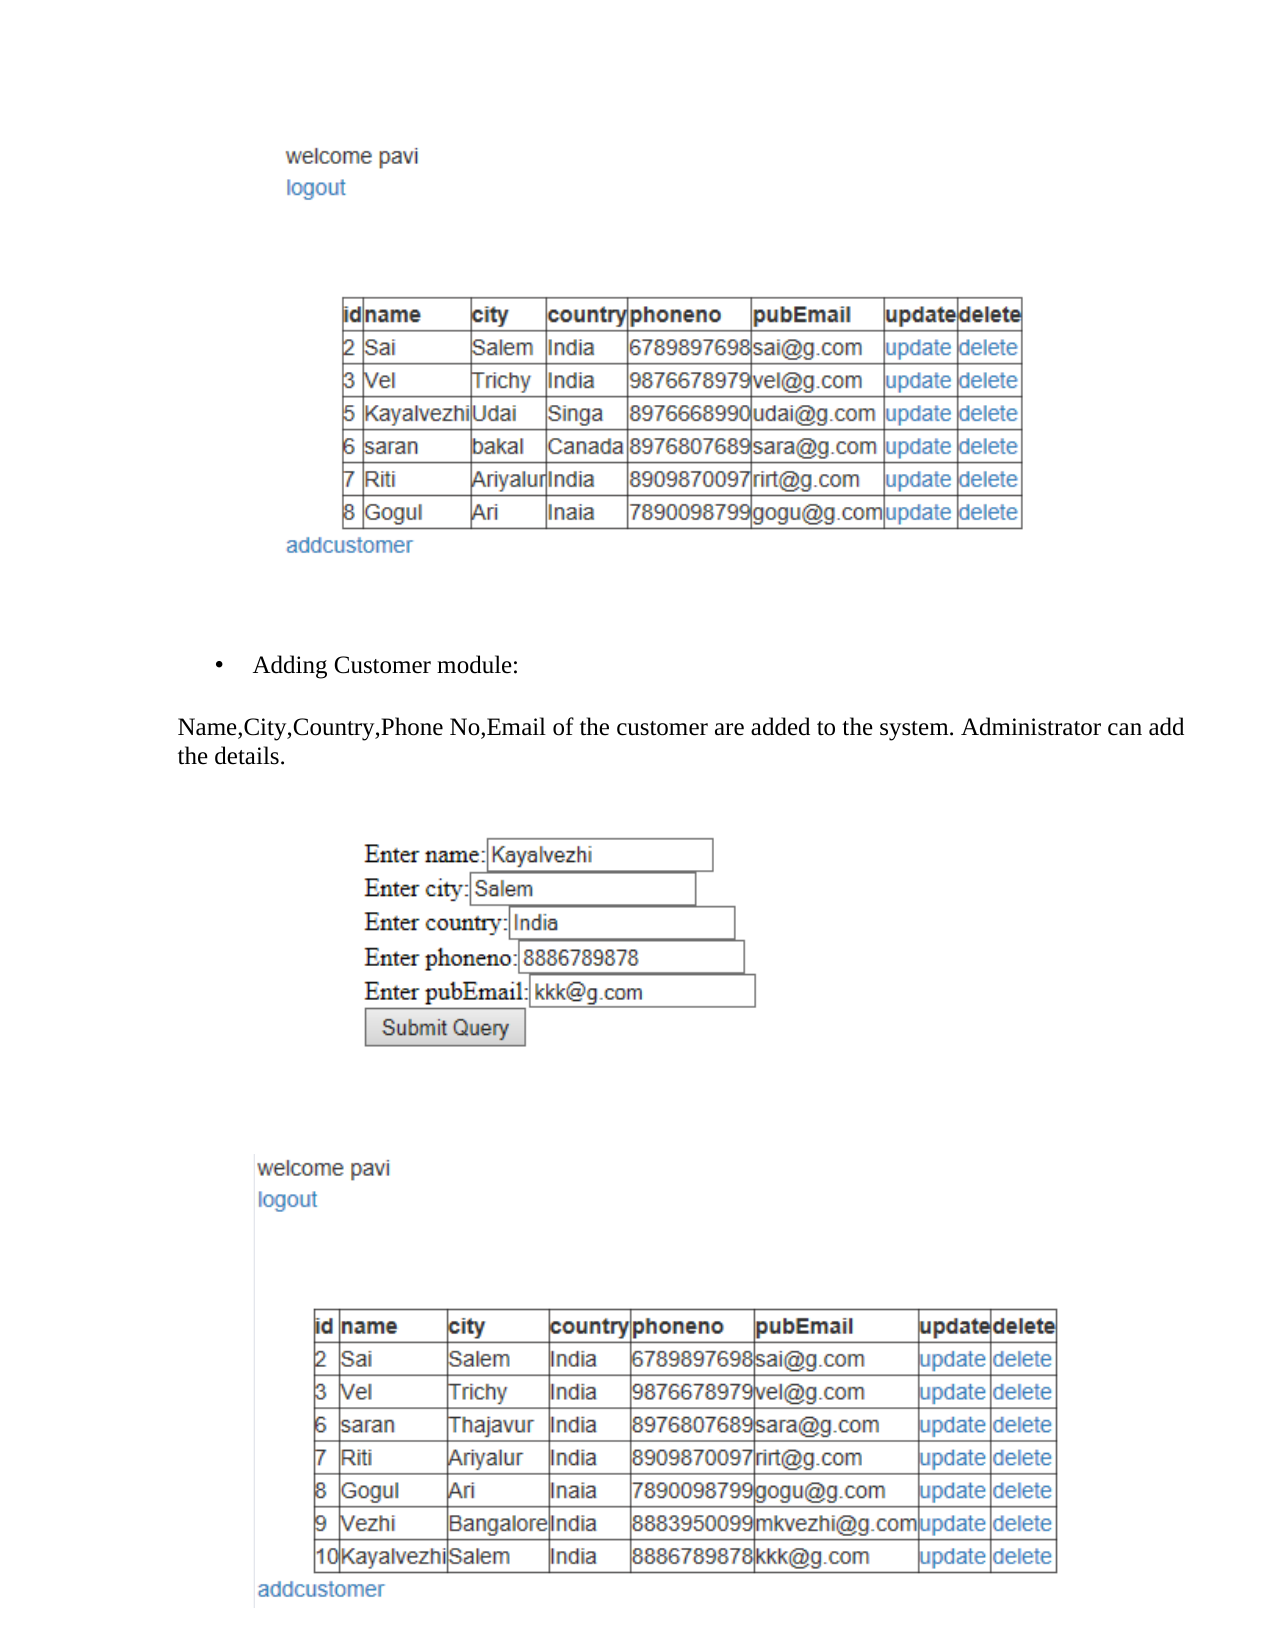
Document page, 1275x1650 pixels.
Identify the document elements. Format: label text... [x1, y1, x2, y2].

picture [253, 1154, 1103, 1608]
picture [283, 142, 1073, 586]
text Name,City,Country,Phone No,Email of the customer are added to the system. Administrator can add the details. [177, 712, 1189, 770]
list Adding Customer module: [215, 650, 1189, 679]
picture [351, 827, 1005, 1126]
